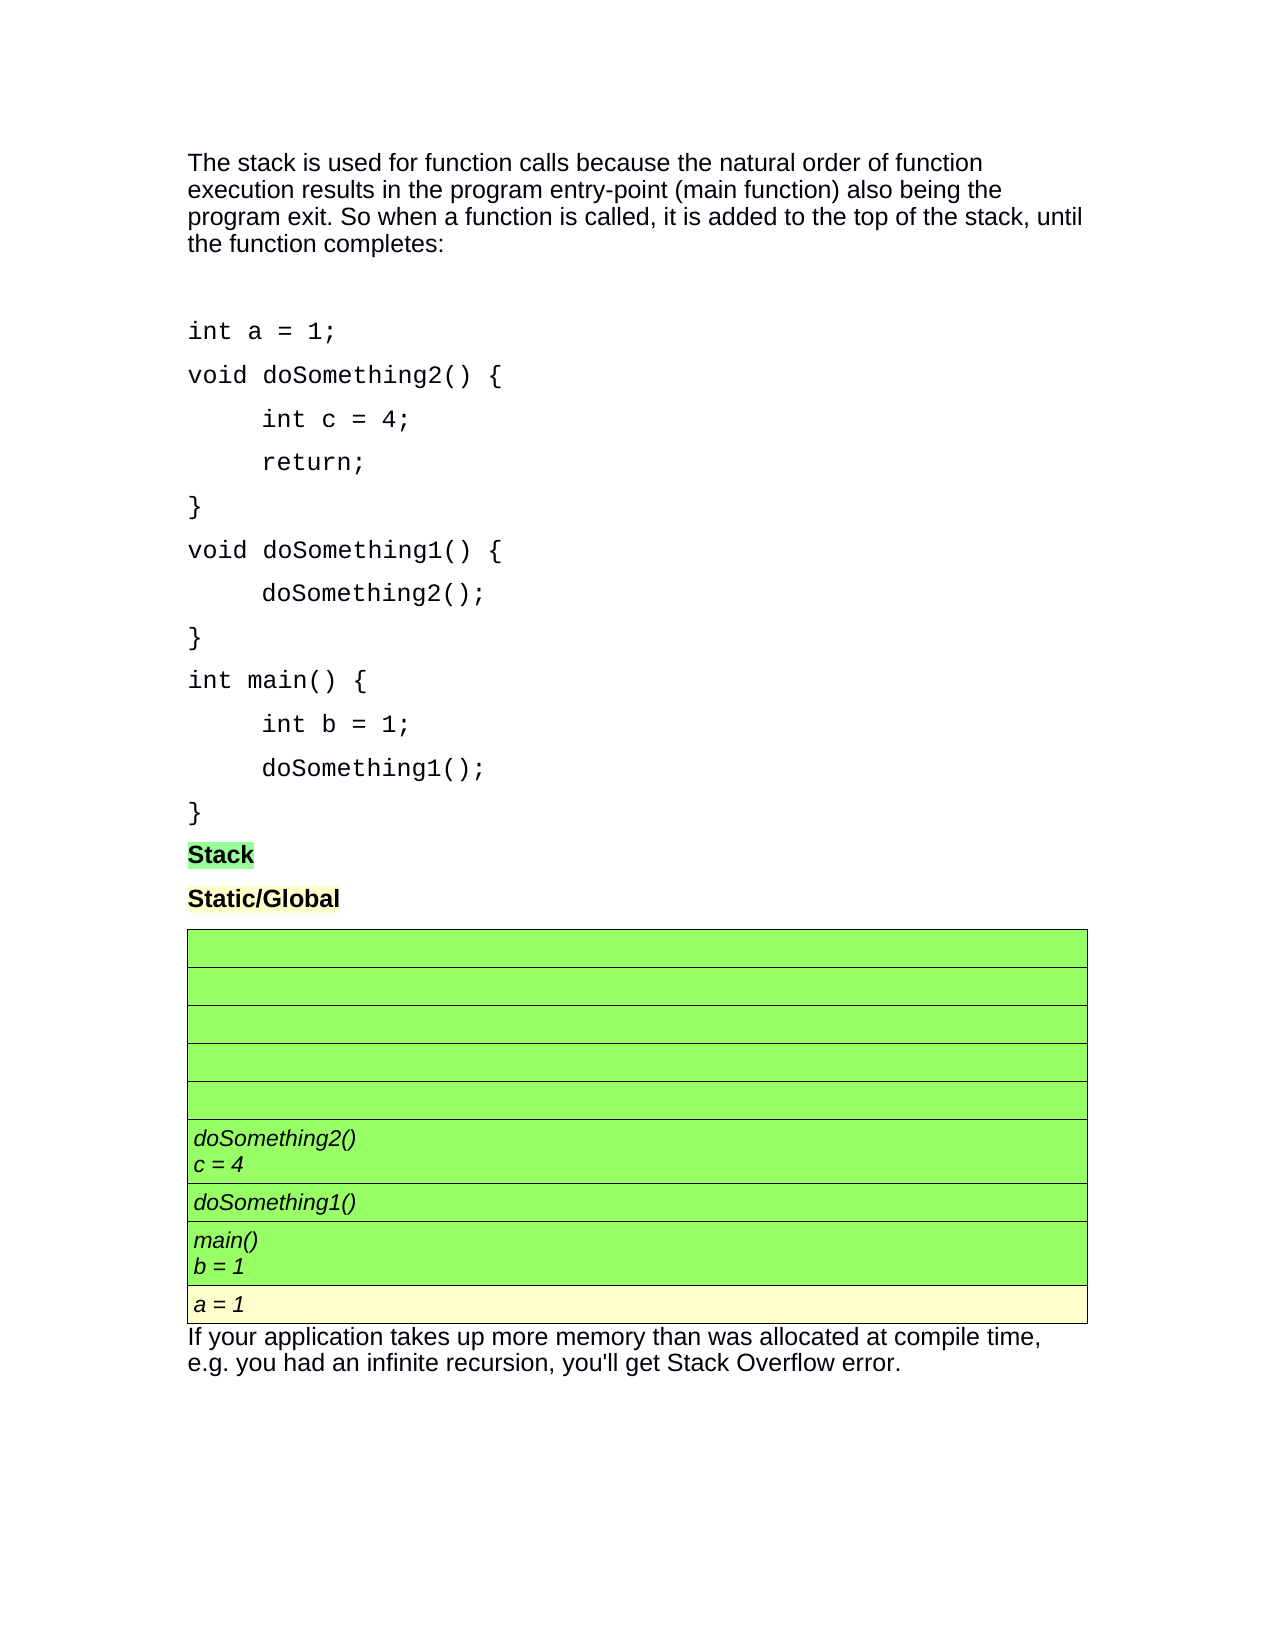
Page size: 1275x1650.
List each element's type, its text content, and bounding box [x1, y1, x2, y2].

text doSomething1(); [187, 755, 1087, 782]
text void doSomething1() { [187, 536, 1087, 563]
text return; [187, 449, 1087, 476]
text If your application takes up more memory than was allocated at compile time, e.g. you had an infinite recursion, you'll get Stack Overflow error. [187, 1324, 1087, 1377]
table_cell doSomething2() c = 4 [188, 1120, 1087, 1183]
text } [187, 493, 1087, 520]
text Static/Global [187, 886, 1087, 913]
table_cell [188, 1006, 1087, 1043]
table_cell [188, 968, 1087, 1005]
text int c = 4; [187, 406, 1087, 432]
text Stack [187, 842, 1087, 869]
table_cell [188, 1044, 1087, 1081]
text int a = 1; [187, 318, 1087, 345]
text void doSomething2() { [187, 362, 1087, 389]
text doSomething2(); [187, 580, 1087, 607]
table_cell main() b = 1 [188, 1222, 1087, 1285]
table_cell doSomething1() [188, 1184, 1087, 1221]
table_header [188, 930, 1087, 967]
text int b = 1; [187, 711, 1087, 738]
table_cell [188, 1082, 1087, 1119]
list The stack is used for function calls because the natural order of function execution results in the program entry-point (main function) also being the program exit. So when a function is called, it is added to the top of the stack, until the function completes: [187, 150, 1087, 258]
text } [187, 624, 1087, 651]
text } [187, 798, 1087, 825]
table_cell a = 1 [188, 1286, 1087, 1323]
text int main() { [187, 667, 1087, 694]
